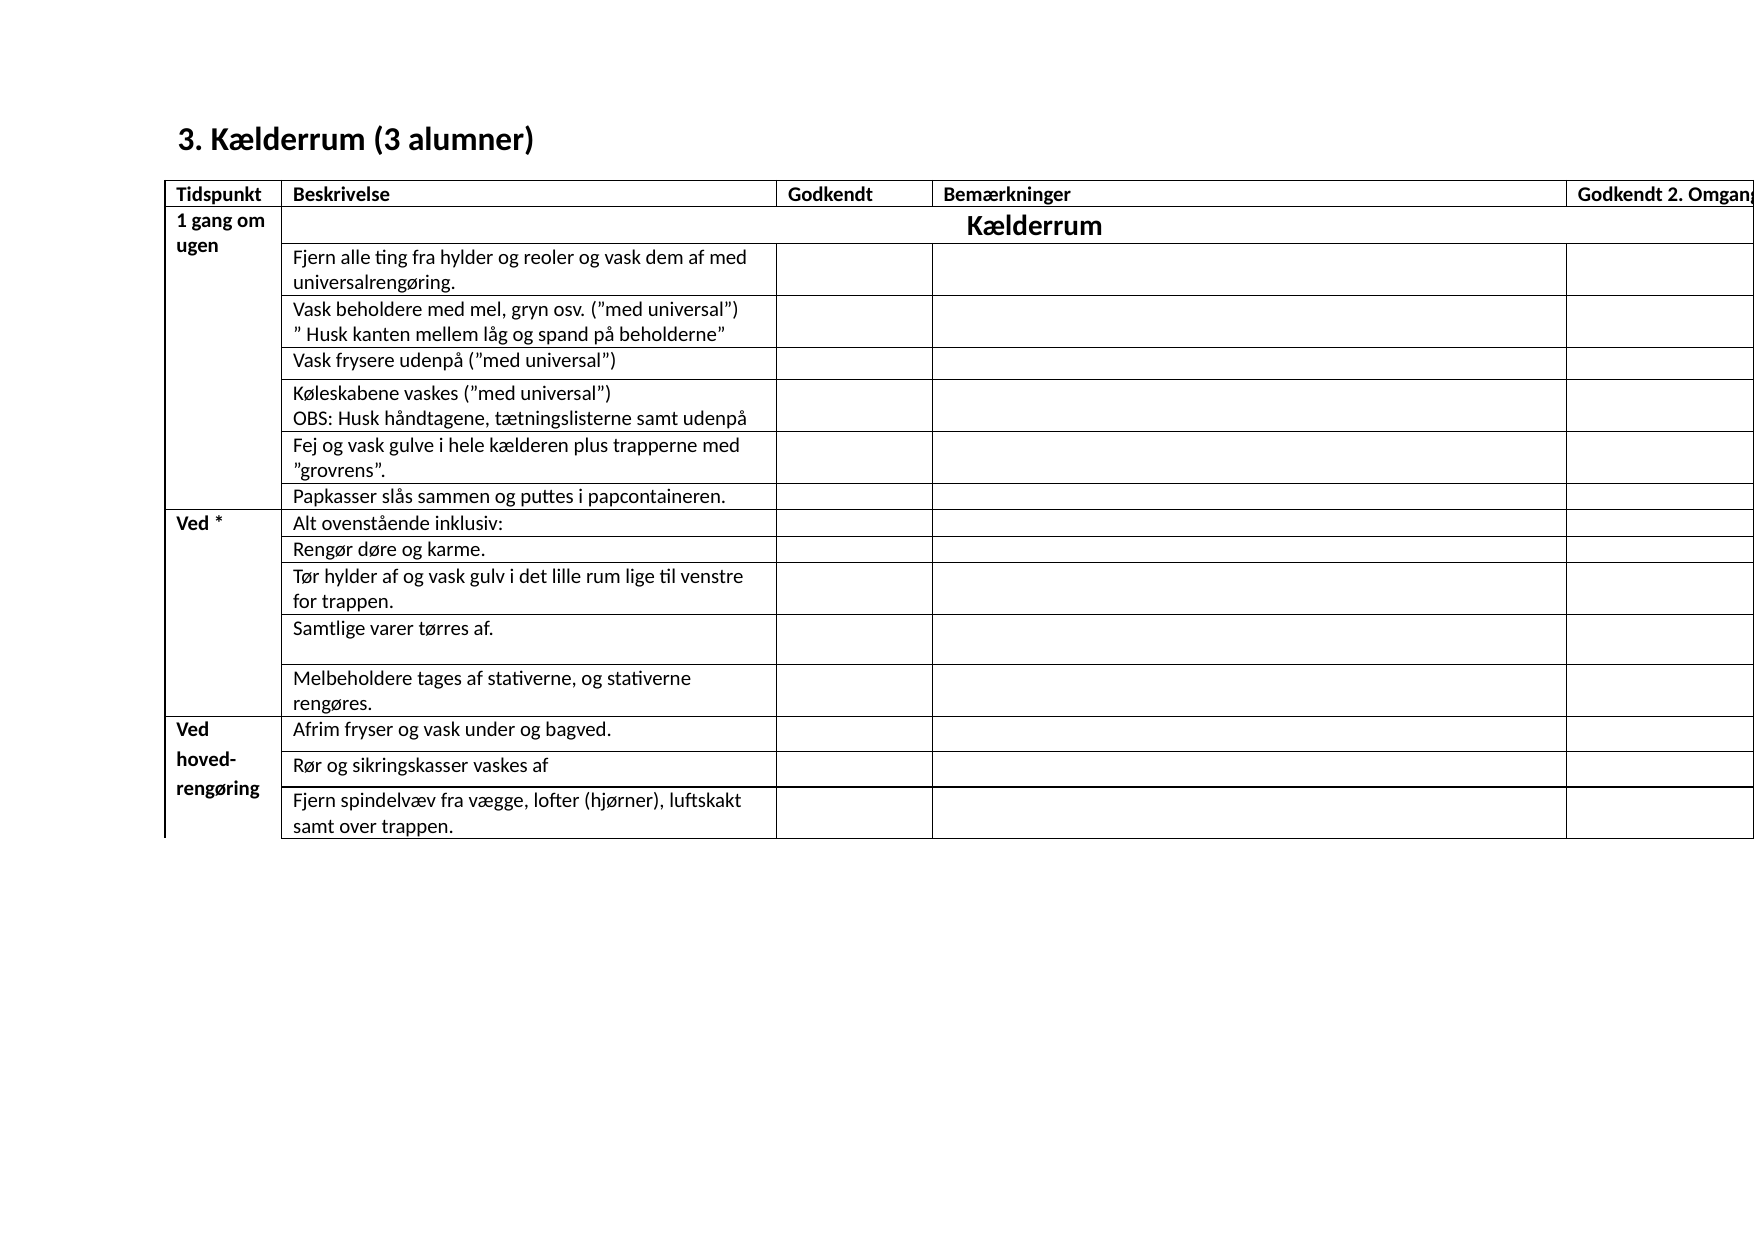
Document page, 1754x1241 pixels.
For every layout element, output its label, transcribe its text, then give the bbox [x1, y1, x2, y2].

table_cell [1567, 615, 1753, 664]
table_cell [1567, 537, 1753, 562]
table_cell [1567, 244, 1753, 295]
table_cell Fej og vask gulve i hele kælderen plus trapperne med ”grovrens”. [282, 432, 776, 483]
table_cell [1567, 484, 1753, 509]
table_cell [1567, 510, 1753, 536]
table_cell [1567, 788, 1753, 838]
text 3. Kælderrum (3 alumner) [177, 118, 1577, 159]
table_cell Køleskabene vaskes (”med universal”) OBS: Husk håndtagene, tætningslisterne samt udenpå [282, 380, 776, 431]
table_header Bemærkninger [933, 181, 1566, 206]
table_header Beskrivelse [282, 181, 776, 206]
table_cell Ved hoved- rengøring [166, 717, 281, 838]
table_cell [777, 717, 932, 751]
table_cell [933, 432, 1566, 483]
table_cell [777, 510, 932, 536]
table_cell Fjern alle ting fra hylder og reoler og vask dem af med universalrengøring. [282, 244, 776, 295]
table_header Godkendt [777, 181, 932, 206]
table_cell [777, 244, 932, 295]
table_cell [933, 752, 1566, 786]
table_cell [1567, 563, 1753, 614]
table_cell [777, 615, 932, 664]
table_cell [1567, 717, 1753, 751]
table_cell [1567, 752, 1753, 786]
table_cell Papkasser slås sammen og puttes i papcontaineren. [282, 484, 776, 509]
table_header Godkendt 2. Omgang [1567, 181, 1753, 206]
table_cell [933, 380, 1566, 431]
table_header Tidspunkt [166, 181, 281, 206]
table_cell Rør og sikringskasser vaskes af [282, 752, 776, 786]
table_cell 1 gang om ugen [166, 207, 281, 509]
table_cell [1567, 665, 1753, 716]
table_cell [933, 563, 1566, 614]
table_cell Tør hylder af og vask gulv i det lille rum lige til venstre for trappen. [282, 563, 776, 614]
table_cell [933, 484, 1566, 509]
table_cell Vask frysere udenpå (”med universal”) [282, 348, 776, 379]
table_cell Kælderrum [282, 207, 1753, 243]
table_cell [1567, 432, 1753, 483]
table_cell [1567, 380, 1753, 431]
table_cell Vask beholdere med mel, gryn osv. (”med universal”) ” Husk kanten mellem låg og spand på beholderne” [282, 296, 776, 347]
table_cell [777, 348, 932, 379]
table_cell [1567, 296, 1753, 347]
table_cell [777, 752, 932, 786]
table_cell [933, 615, 1566, 664]
table_cell [777, 484, 932, 509]
table_cell [933, 244, 1566, 295]
table_cell Samtlige varer tørres af. [282, 615, 776, 664]
table_cell [933, 510, 1566, 536]
table_cell [777, 380, 932, 431]
table_cell [777, 432, 932, 483]
table_cell Fjern spindelvæv fra vægge, lofter (hjørner), luftskakt samt over trappen. [282, 788, 776, 838]
table_cell [933, 537, 1566, 562]
table_cell [777, 537, 932, 562]
table_cell [777, 665, 932, 716]
table_cell [166, 614, 281, 664]
table_cell [166, 664, 281, 716]
table_cell [777, 563, 932, 614]
table_cell [933, 348, 1566, 379]
table_cell Melbeholdere tages af stativerne, og stativerne rengøres. [282, 665, 776, 716]
table_cell [1567, 348, 1753, 379]
table_cell Afrim fryser og vask under og bagved. [282, 717, 776, 751]
table_cell [933, 296, 1566, 347]
table_cell [933, 665, 1566, 716]
table_cell Rengør døre og karme. [282, 537, 776, 562]
table_cell [933, 717, 1566, 751]
table_cell Ved * [166, 510, 281, 614]
table_cell [777, 296, 932, 347]
table_cell Alt ovenstående inklusiv: [282, 510, 776, 536]
table_cell [933, 788, 1566, 838]
table_cell [777, 788, 932, 838]
